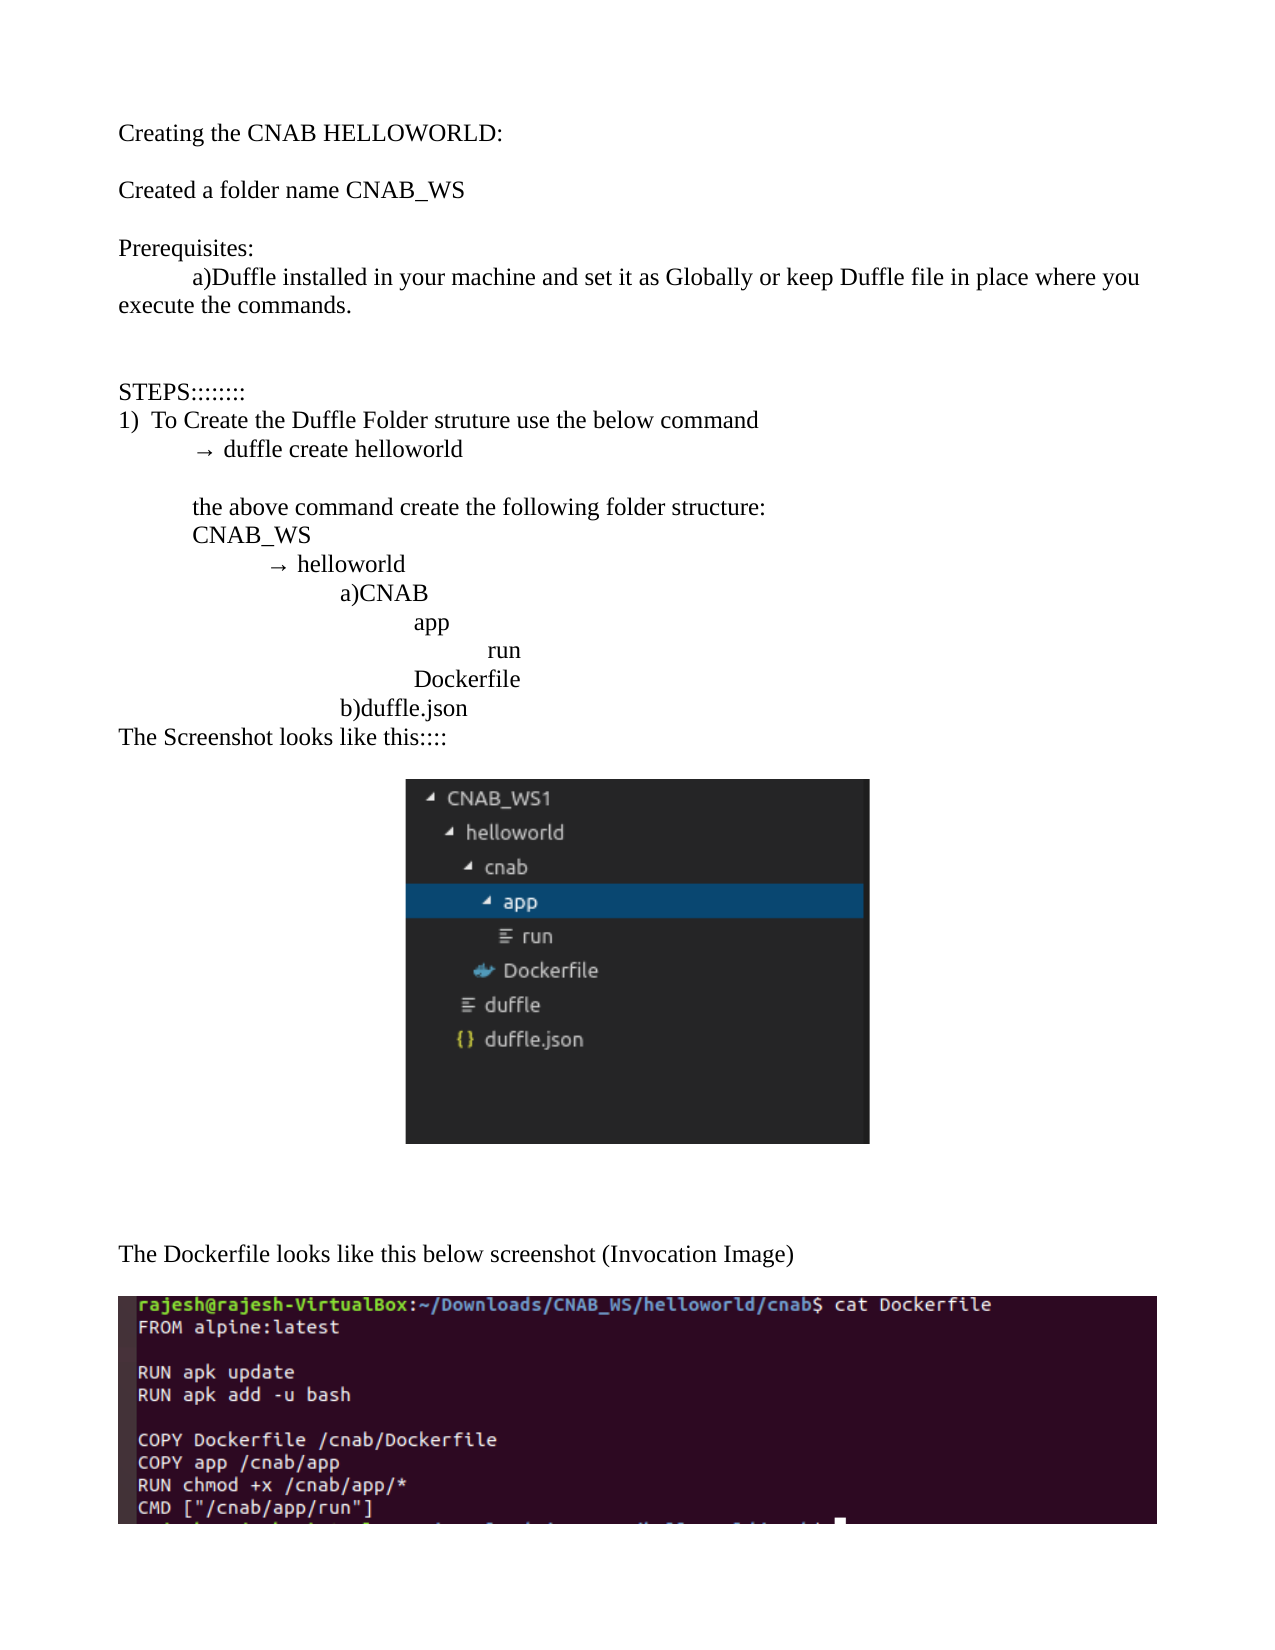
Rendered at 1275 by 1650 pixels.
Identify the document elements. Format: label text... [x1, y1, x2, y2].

text b)duffle.json [118, 693, 1157, 722]
text a)CNAB [118, 578, 1157, 607]
text The Screenshot looks like this:::: [118, 722, 1157, 751]
text a)Duffle installed in your machine and set it as Globally or keep Duffle file in place where you execute the commands. [118, 262, 1157, 319]
text Dockerfile [118, 664, 1157, 693]
text 1) To Create the Duffle Folder struture use the below command [118, 406, 1157, 434]
text run [118, 636, 1157, 664]
text → duffle create helloworld [118, 434, 1157, 463]
text app [118, 607, 1157, 636]
picture [118, 1296, 1157, 1524]
text Prerequisites: [118, 233, 1157, 262]
text STEPS:::::::: [118, 377, 1157, 406]
picture [405, 779, 870, 1144]
text Creating the CNAB HELLOWORLD: [118, 118, 1157, 147]
text → helloworld [118, 549, 1157, 578]
text CNAB_WS [118, 521, 1157, 549]
text the above command create the following folder structure: [118, 492, 1157, 521]
text The Dockerfile looks like this below screenshot (Invocation Image) [118, 1239, 1157, 1268]
text Created a folder name CNAB_WS [118, 176, 1157, 204]
